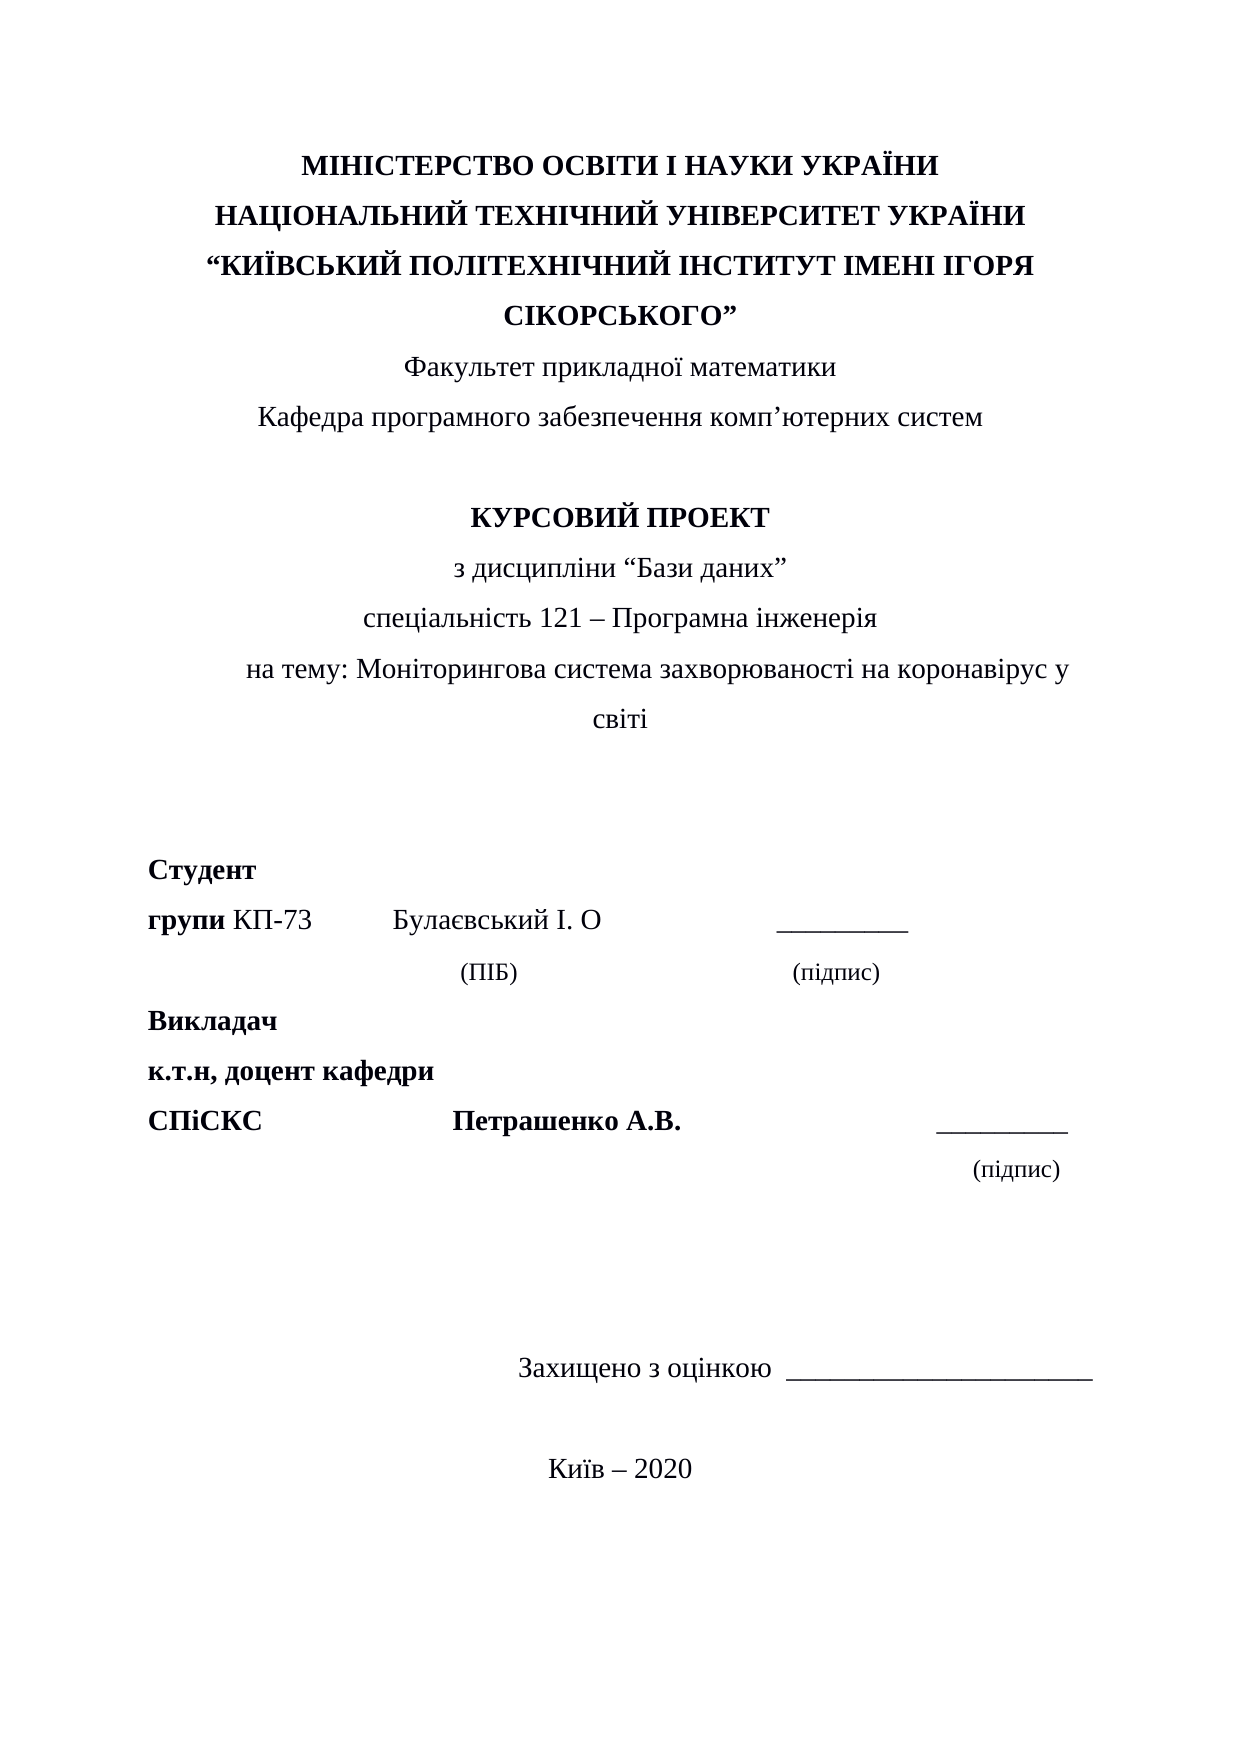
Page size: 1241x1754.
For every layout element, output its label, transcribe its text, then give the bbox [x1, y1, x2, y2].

text на тему: Моніторингова система захворюваності на коронавірус у світі [148, 651, 1093, 734]
text Факультет прикладної математики [148, 349, 1093, 382]
text к.т.н, доцент кафедри [148, 1053, 1093, 1087]
text групи КП-73 Булаєвський І. О _________ (ПІБ) (підпис) [148, 902, 1093, 986]
text спеціальність 121 – Програмна інженерія [148, 600, 1093, 634]
text Київ – 2020 [148, 1451, 1093, 1484]
text (підпис) [148, 1154, 1093, 1183]
text НАЦІОНАЛЬНИЙ ТЕХНІЧНИЙ УНІВЕРСИТЕТ УКРАЇНИ “КИЇВСЬКИЙ ПОЛІТЕХНІЧНИЙ ІНСТИТУТ ІМЕНІ ІГОРЯ СІКОРСЬКОГО” [148, 198, 1093, 332]
text Кафедра програмного забезпечення комп’ютерних систем [148, 399, 1093, 433]
text МІНІСТЕРСТВО ОСВІТИ І НАУКИ УКРАЇНИ [148, 148, 1093, 181]
text з дисципліни “Бази даних” [148, 550, 1093, 584]
text СПіСКС Петрашенко А.В. _________ [148, 1103, 1093, 1137]
text Захищено з оцінкою _____________________ [148, 1350, 1093, 1384]
text КУРСОВИЙ ПРОЕКТ [148, 500, 1093, 533]
text Студент [148, 852, 1093, 886]
text Викладач [148, 1003, 1093, 1036]
